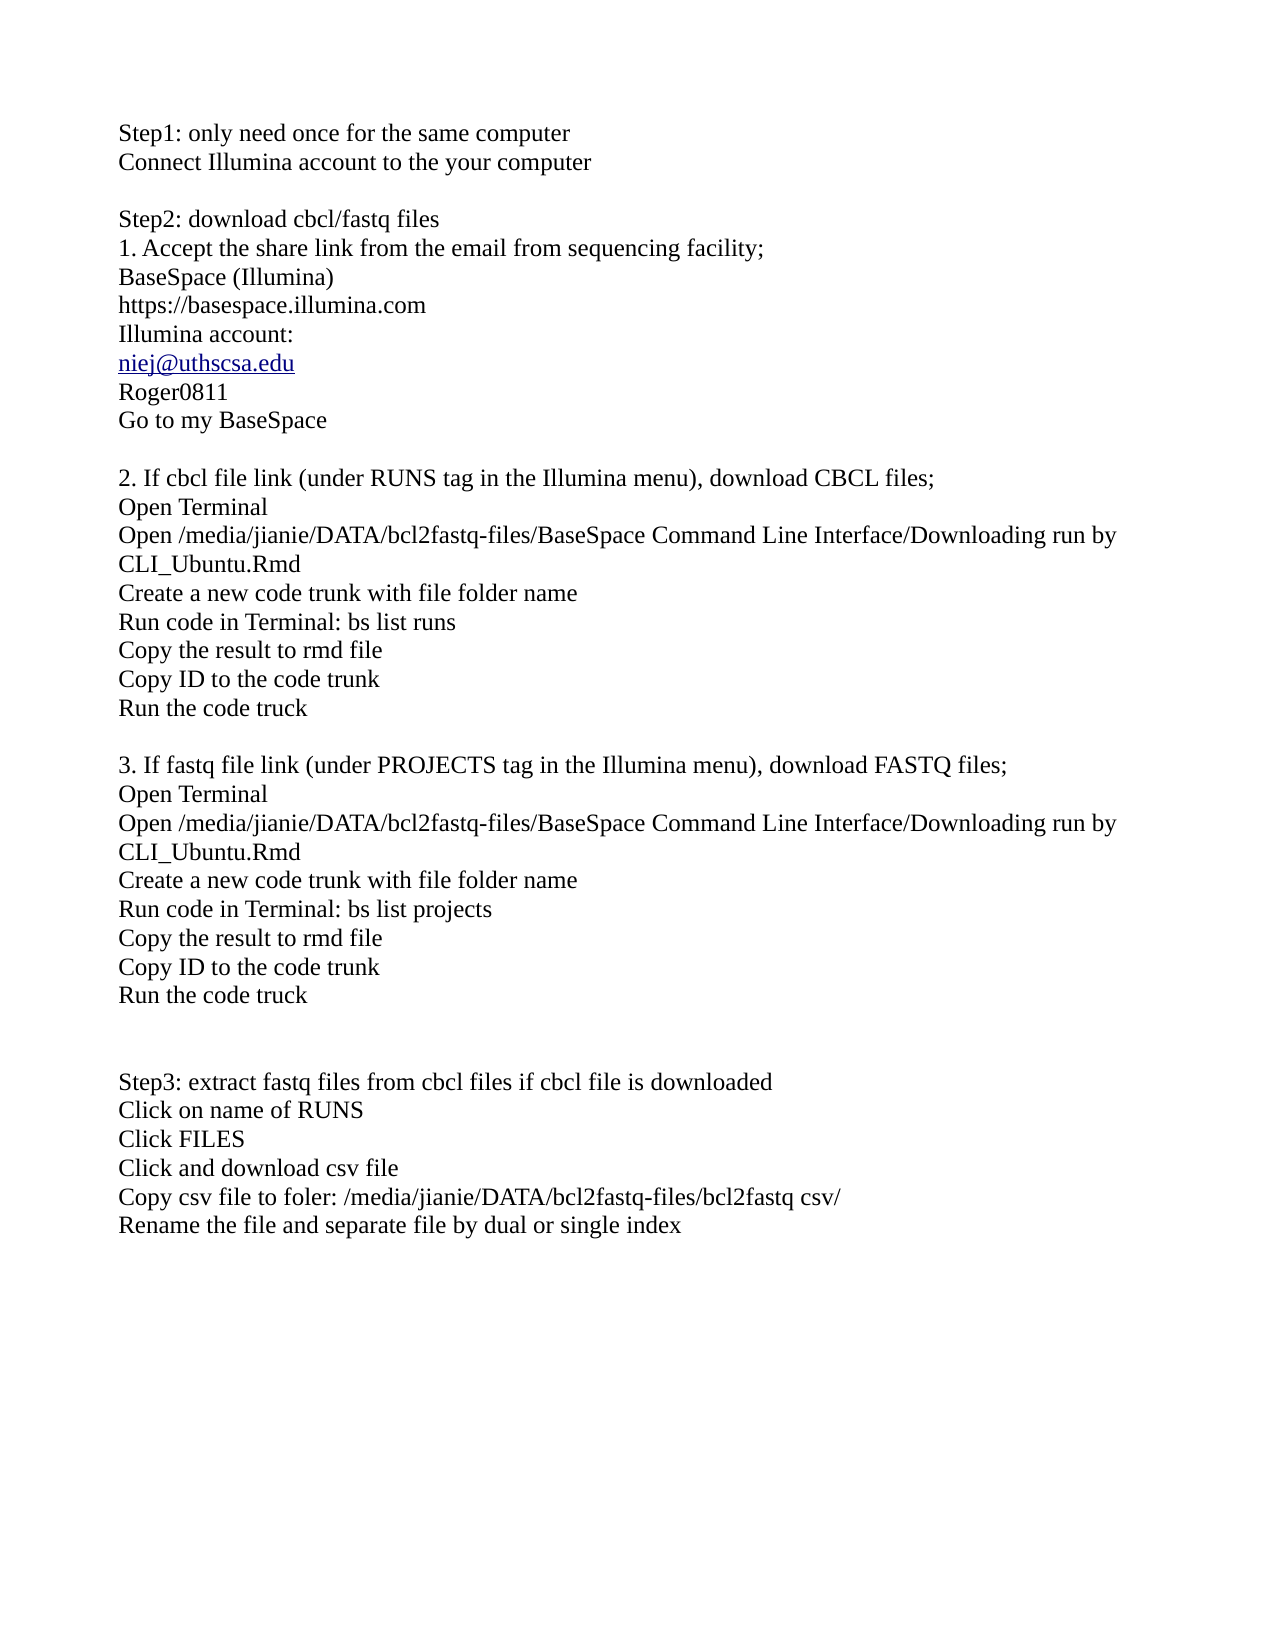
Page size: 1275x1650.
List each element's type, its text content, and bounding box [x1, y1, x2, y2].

text Open Terminal [118, 779, 1157, 808]
text Run code in Terminal: bs list runs [118, 607, 1157, 636]
text Go to my BaseSpace [118, 406, 1157, 434]
text Click and download csv file [118, 1153, 1157, 1182]
text Click on name of RUNS [118, 1096, 1157, 1124]
text Copy ID to the code trunk [118, 952, 1157, 981]
text Connect Illumina account to the your computer [118, 147, 1157, 176]
text Run code in Terminal: bs list projects [118, 894, 1157, 923]
text Click FILES [118, 1124, 1157, 1153]
text Open /media/jianie/DATA/bcl2fastq-files/BaseSpace Command Line Interface/Downloading run by CLI_Ubuntu.Rmd [118, 808, 1157, 866]
text 3. If fastq file link (under PROJECTS tag in the Illumina menu), download FASTQ files; [118, 751, 1157, 779]
text 2. If cbcl file link (under RUNS tag in the Illumina menu), download CBCL files; [118, 463, 1157, 492]
text Copy the result to rmd file [118, 636, 1157, 664]
text Rename the file and separate file by dual or single index [118, 1211, 1157, 1239]
text 1. Accept the share link from the email from sequencing facility; [118, 233, 1157, 262]
text Open Terminal [118, 492, 1157, 521]
text Roger0811 [118, 377, 1157, 406]
text Copy ID to the code trunk [118, 664, 1157, 693]
text BaseSpace (Illumina) [118, 262, 1157, 291]
text Illumina account: [118, 319, 1157, 348]
text Create a new code trunk with file folder name [118, 866, 1157, 894]
text Step1: only need once for the same computer [118, 118, 1157, 147]
text Run the code truck [118, 693, 1157, 722]
text Copy the result to rmd file [118, 923, 1157, 952]
text https://basespace.illumina.com [118, 291, 1157, 319]
text Copy csv file to foler: /media/jianie/DATA/bcl2fastq-files/bcl2fastq csv/ [118, 1182, 1157, 1211]
text niej@uthscsa.edu [118, 348, 1157, 377]
text Run the code truck [118, 981, 1157, 1009]
text Open /media/jianie/DATA/bcl2fastq-files/BaseSpace Command Line Interface/Downloading run by CLI_Ubuntu.Rmd [118, 521, 1157, 578]
text Step3: extract fastq files from cbcl files if cbcl file is downloaded [118, 1067, 1157, 1096]
text Step2: download cbcl/fastq files [118, 204, 1157, 233]
text Create a new code trunk with file folder name [118, 578, 1157, 607]
